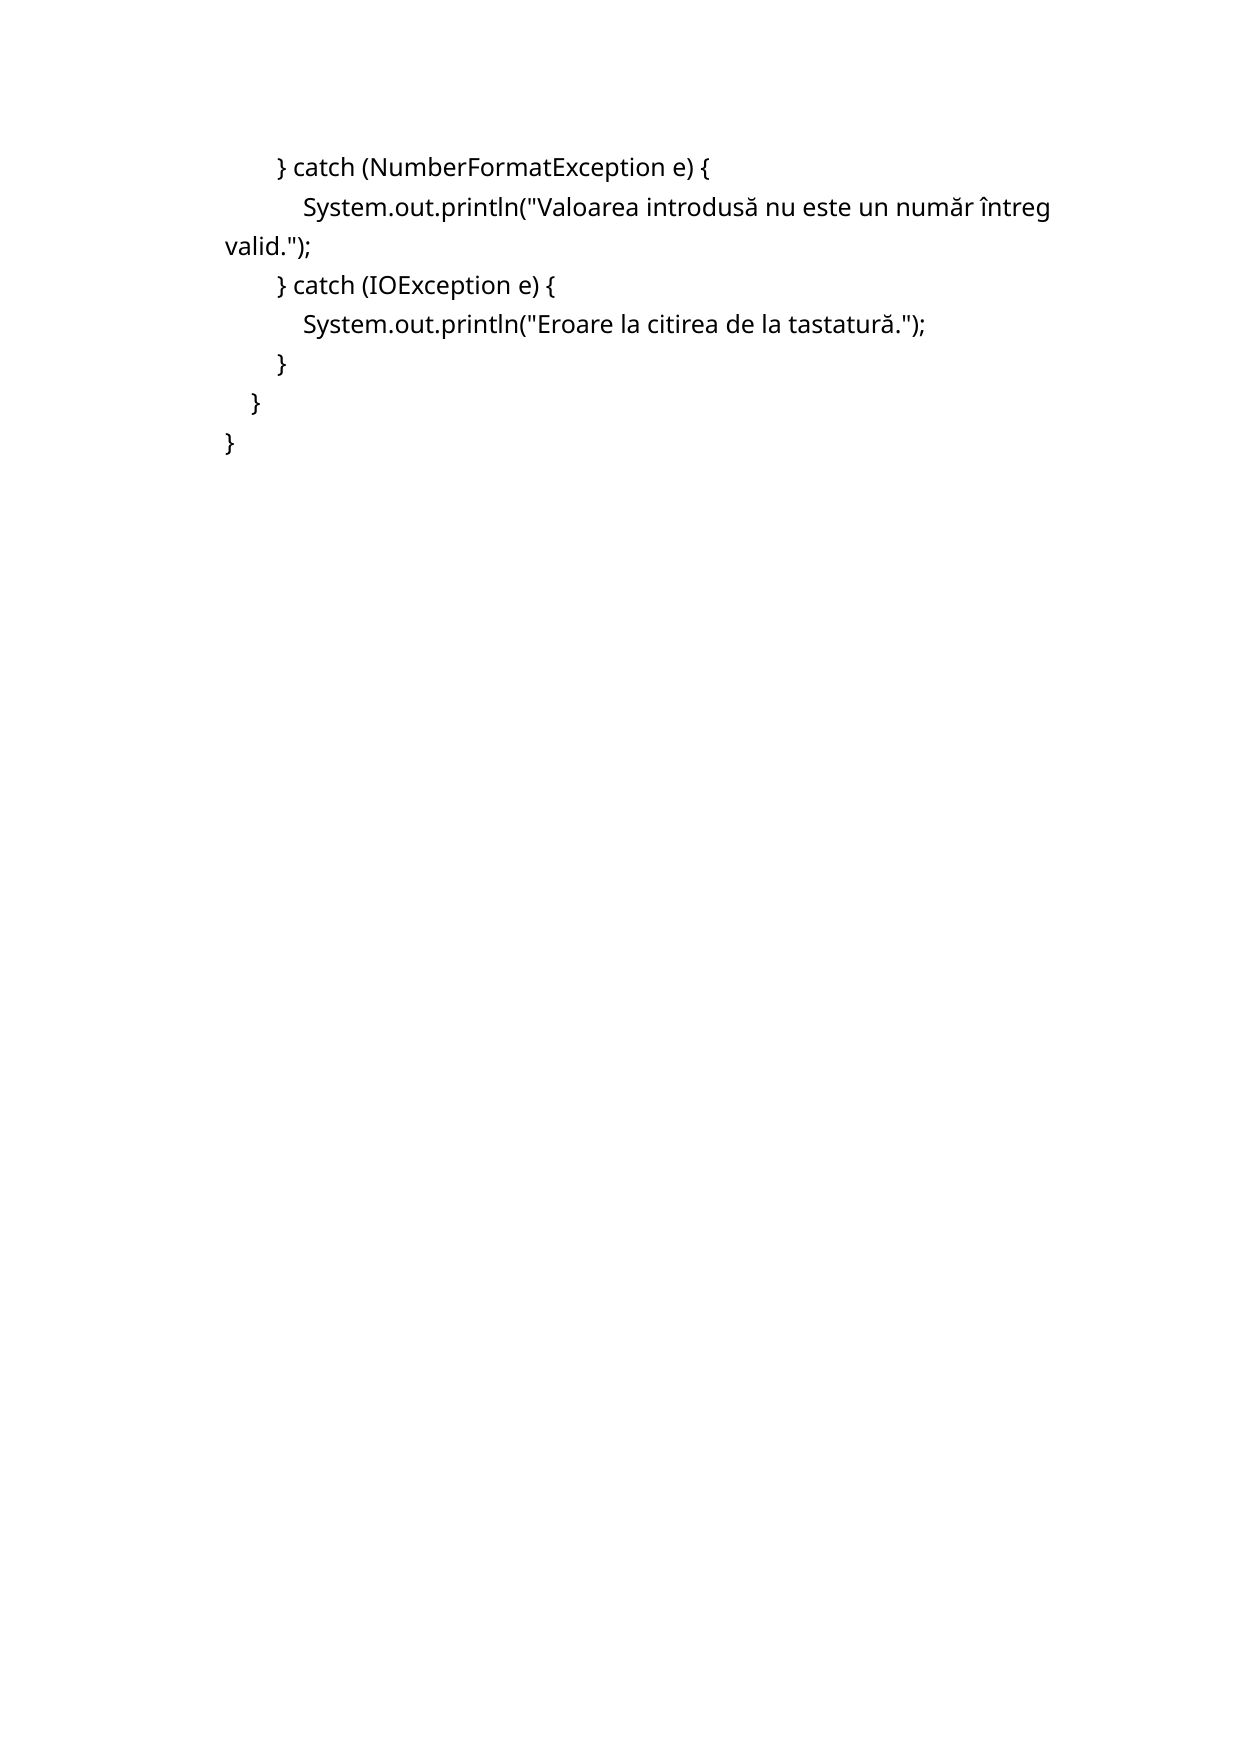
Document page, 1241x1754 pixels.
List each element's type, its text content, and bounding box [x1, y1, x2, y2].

list System.out.println("Valoarea introdusă nu este un număr întreg valid."); [225, 189, 1090, 262]
list } [225, 346, 1090, 380]
list System.out.println("Eroare la citirea de la tastatură."); [225, 307, 1090, 341]
list } catch (NumberFormatException e) { [225, 150, 1090, 184]
list } [225, 424, 1090, 458]
list } catch (IOException e) { [225, 267, 1090, 302]
list } [225, 385, 1090, 419]
